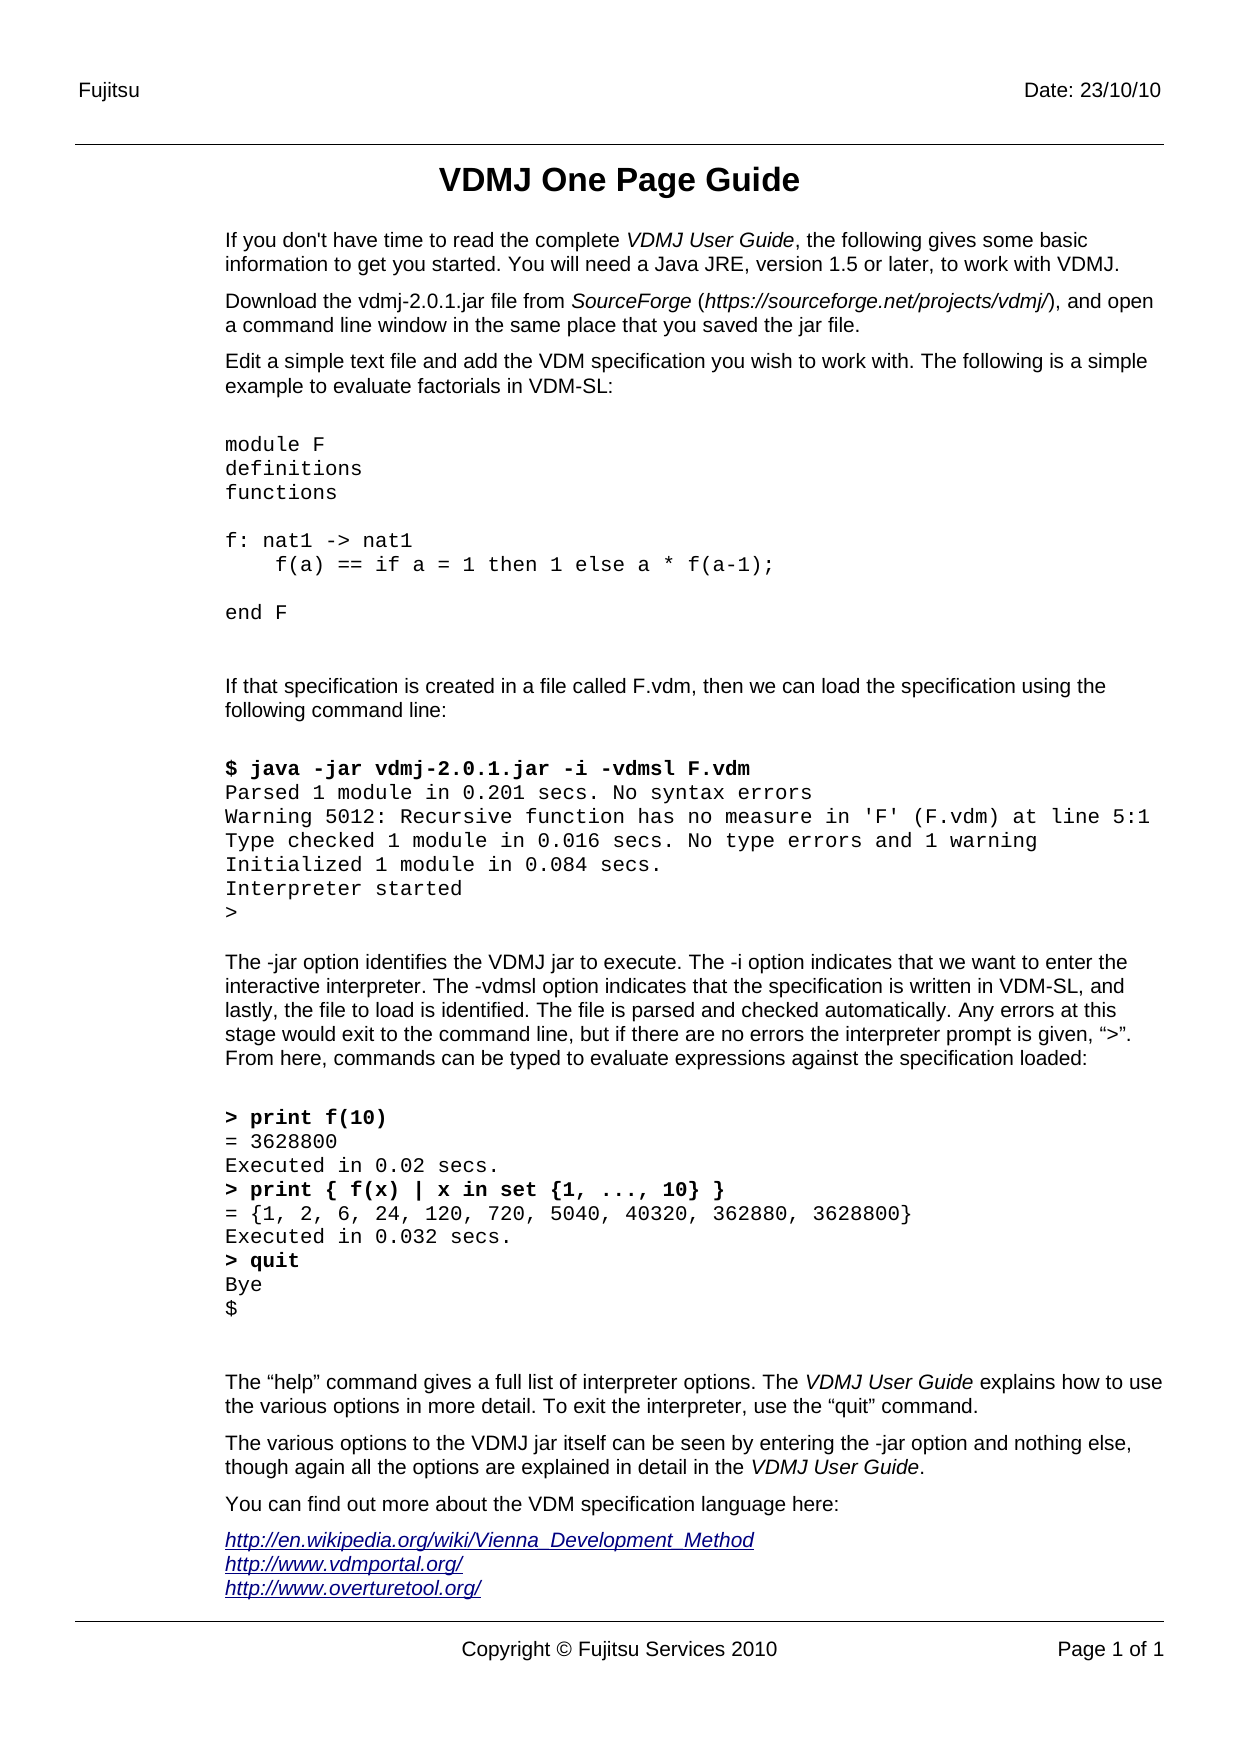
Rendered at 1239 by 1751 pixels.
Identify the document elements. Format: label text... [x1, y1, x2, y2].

text $ [225, 1298, 1164, 1322]
subtitle VDMJ One Page Guide [75, 160, 1164, 198]
text Download the vdmj-2.0.1.jar file from SourceForge (https://sourceforge.net/projects/vdmj/), and open a command line window in the same place that you saved the jar file. [225, 289, 1164, 337]
text Parsed 1 module in 0.201 secs. No syntax errors [225, 782, 1164, 806]
text If you don't have time to read the complete VDMJ User Guide, the following gives some basic information to get you started. You will need a Java JRE, version 1.5 or later, to work with VDMJ. [225, 228, 1164, 276]
text end F [225, 602, 1164, 626]
text f: nat1 -> nat1 [225, 530, 1164, 554]
text > [225, 902, 1164, 926]
text > print { f(x) | x in set {1, ..., 10} } [225, 1178, 1164, 1202]
text The various options to the VDMJ jar itself can be seen by entering the -jar option and nothing else, though again all the options are explained in detail in the VDMJ User Guide. [225, 1431, 1164, 1479]
text Initialized 1 module in 0.084 secs. [225, 854, 1164, 878]
text $ java -jar vdmj-2.0.1.jar -i -vdmsl F.vdm [225, 758, 1164, 782]
text = 3628800 [225, 1131, 1164, 1154]
text > print f(10) [225, 1107, 1164, 1131]
text Type checked 1 module in 0.016 secs. No type errors and 1 warning [225, 830, 1164, 854]
text Executed in 0.02 secs. [225, 1154, 1164, 1178]
text You can find out more about the VDM specification language here: [225, 1491, 1164, 1516]
text > quit [225, 1250, 1164, 1274]
text = {1, 2, 6, 24, 120, 720, 5040, 40320, 362880, 3628800} [225, 1202, 1164, 1226]
text definitions [225, 458, 1164, 482]
text Bye [225, 1274, 1164, 1298]
text Warning 5012: Recursive function has no measure in 'F' (F.vdm) at line 5:1 [225, 806, 1164, 830]
text If that specification is created in a file called F.vdm, then we can load the specification using the following command line: [225, 674, 1164, 722]
text http://en.wikipedia.org/wiki/Vienna_Development_Method http://www.vdmportal.org/ http://www.overturetool.org/ [225, 1528, 1164, 1600]
text functions [225, 482, 1164, 506]
text f(a) == if a = 1 then 1 else a * f(a-1); [225, 554, 1164, 578]
text Edit a simple text file and add the VDM specification you wish to work with. The following is a simple example to evaluate factorials in VDM-SL: [225, 349, 1164, 398]
text The “help” command gives a full list of interpreter options. The VDMJ User Guide explains how to use the various options in more detail. To exit the interpreter, use the “quit” command. [225, 1370, 1164, 1418]
text module F [225, 434, 1164, 458]
text The -jar option identifies the VDMJ jar to execute. The -i option indicates that we want to enter the interactive interpreter. The -vdmsl option indicates that the specification is written in VDM-SL, and lastly, the file to load is identified. The file is parsed and checked automatically. Any errors at this stage would exit to the command line, but if there are no errors the interpreter prompt is given, “>”. From here, commands can be typed to evaluate expressions against the specification loaded: [225, 950, 1164, 1070]
text Executed in 0.032 secs. [225, 1226, 1164, 1250]
text Interpreter started [225, 878, 1164, 902]
